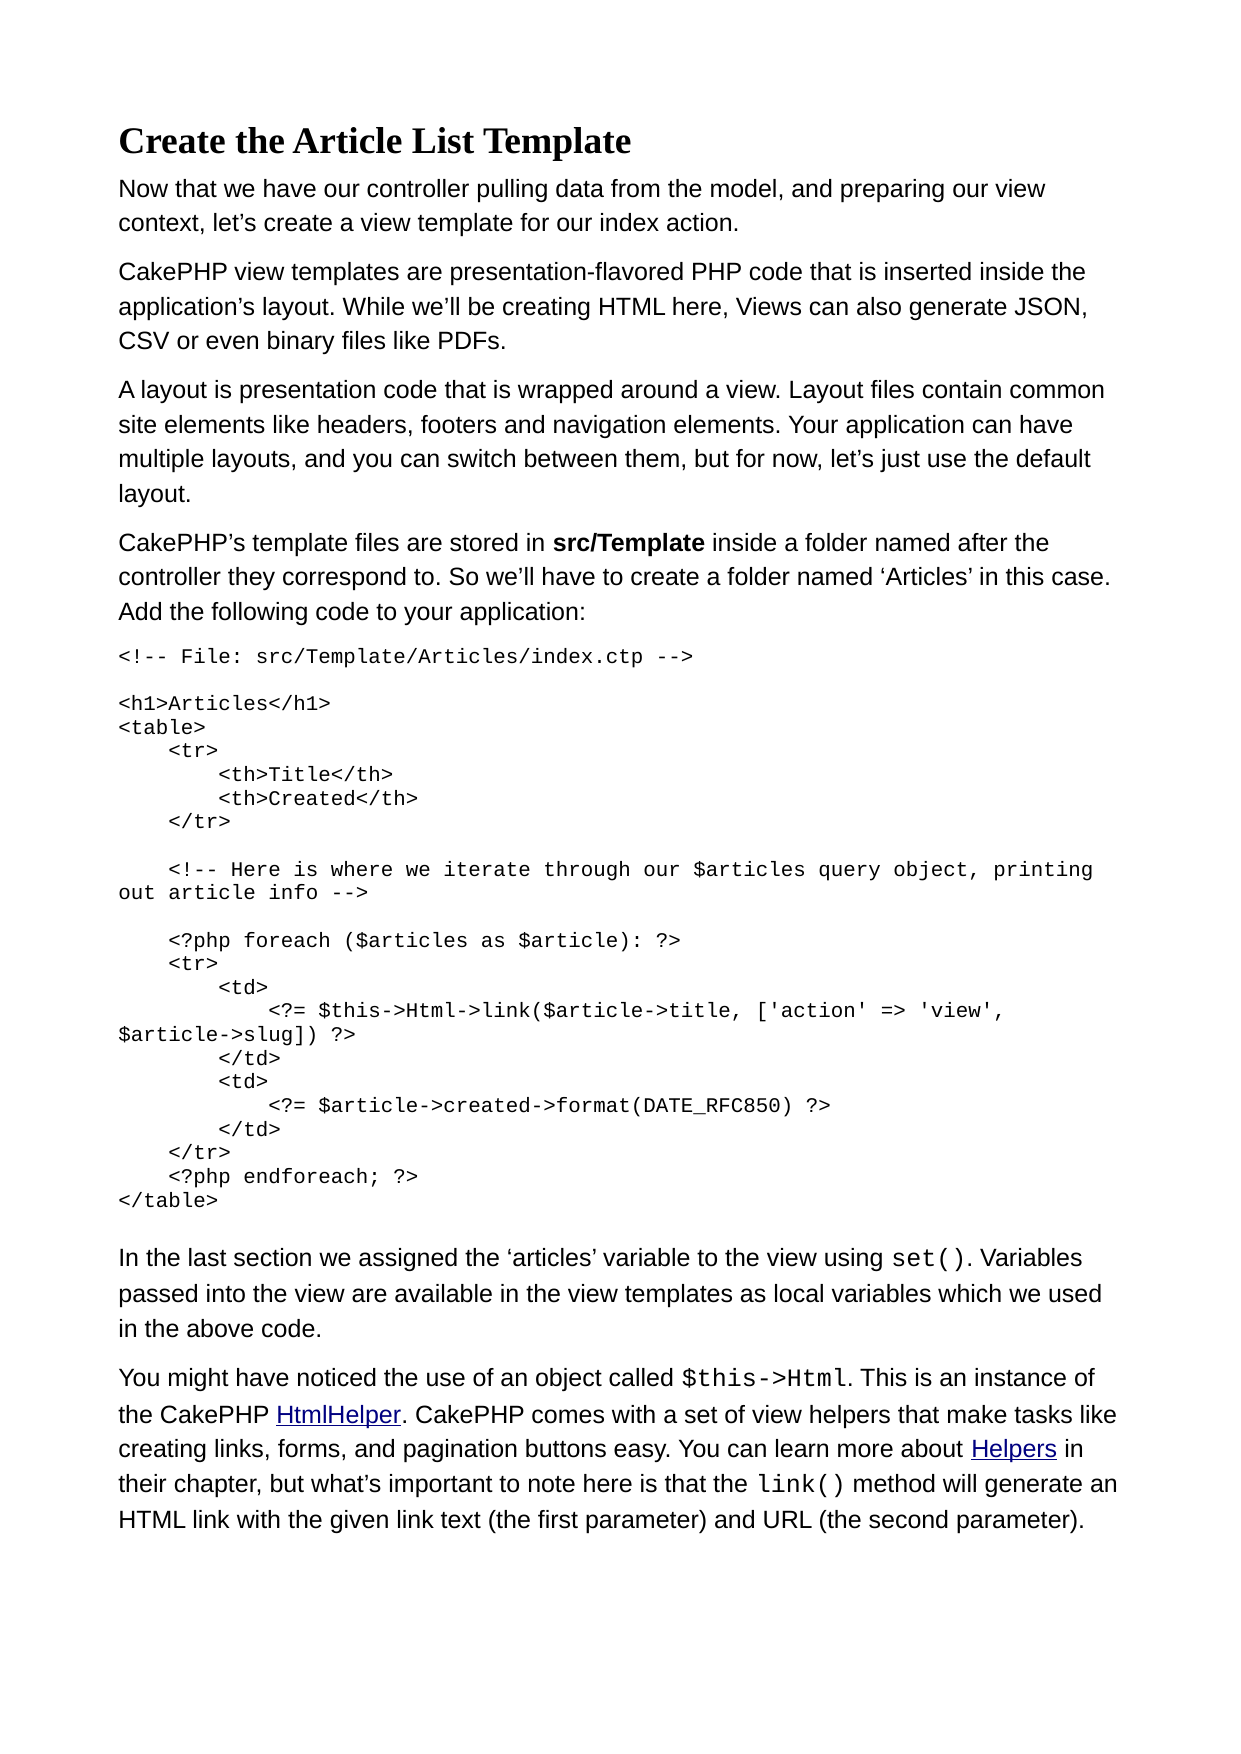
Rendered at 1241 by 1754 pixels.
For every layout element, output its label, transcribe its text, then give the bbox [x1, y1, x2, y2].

text </td> [118, 1119, 1122, 1142]
text <?= $article->created->format(DATE_RFC850) ?> [118, 1095, 1122, 1119]
text You might have noticed the use of an object called $this->Html. This is an instance of the CakePHP HtmlHelper. CakePHP comes with a set of view helpers that make tasks like creating links, forms, and pagination buttons easy. You can learn more about Helpers in their chapter, but what’s important to note here is that the link() method will generate an HTML link with the given link text (the first parameter) and URL (the second parameter). [118, 1363, 1122, 1534]
text <tr> [118, 953, 1122, 977]
text <th>Created</th> [118, 788, 1122, 811]
text Now that we have our controller pulling data from the model, and preparing our view context, let’s create a view template for our index action. [118, 174, 1122, 237]
text </td> [118, 1048, 1122, 1071]
text CakePHP view templates are presentation-flavored PHP code that is inserted inside the application’s layout. While we’ll be creating HTML here, Views can also generate JSON, CSV or even binary files like PDFs. [118, 257, 1122, 355]
text </tr> [118, 1142, 1122, 1166]
text <?php foreach ($articles as $article): ?> [118, 929, 1122, 953]
text A layout is presentation code that is wrapped around a view. Layout files contain common site elements like headers, footers and navigation elements. Your application can have multiple layouts, and you can switch between them, but for now, let’s just use the default layout. [118, 375, 1122, 507]
text CakePHP’s template files are stored in src/Template inside a folder named after the controller they correspond to. So we’ll have to create a folder named ‘Articles’ in this case. Add the following code to your application: [118, 528, 1122, 626]
text </table> [118, 1190, 1122, 1213]
text <tr> [118, 740, 1122, 764]
text <h1>Articles</h1> [118, 693, 1122, 717]
text <td> [118, 1071, 1122, 1095]
text </tr> [118, 811, 1122, 835]
text <!-- Here is where we iterate through our $articles query object, printing out article info --> [118, 859, 1122, 906]
text <td> [118, 977, 1122, 1001]
text <th>Title</th> [118, 764, 1122, 788]
text In the last section we assigned the ‘articles’ variable to the view using set(). Variables passed into the view are available in the view templates as local variables which we used in the above code. [118, 1243, 1122, 1343]
text <table> [118, 717, 1122, 740]
subtitle Create the Article List Template [118, 118, 1122, 161]
text <?php endforeach; ?> [118, 1166, 1122, 1190]
text <!-- File: src/Template/Articles/index.ctp --> [118, 646, 1122, 669]
text <?= $this->Html->link($article->title, ['action' => 'view', $article->slug]) ?> [118, 1001, 1122, 1048]
